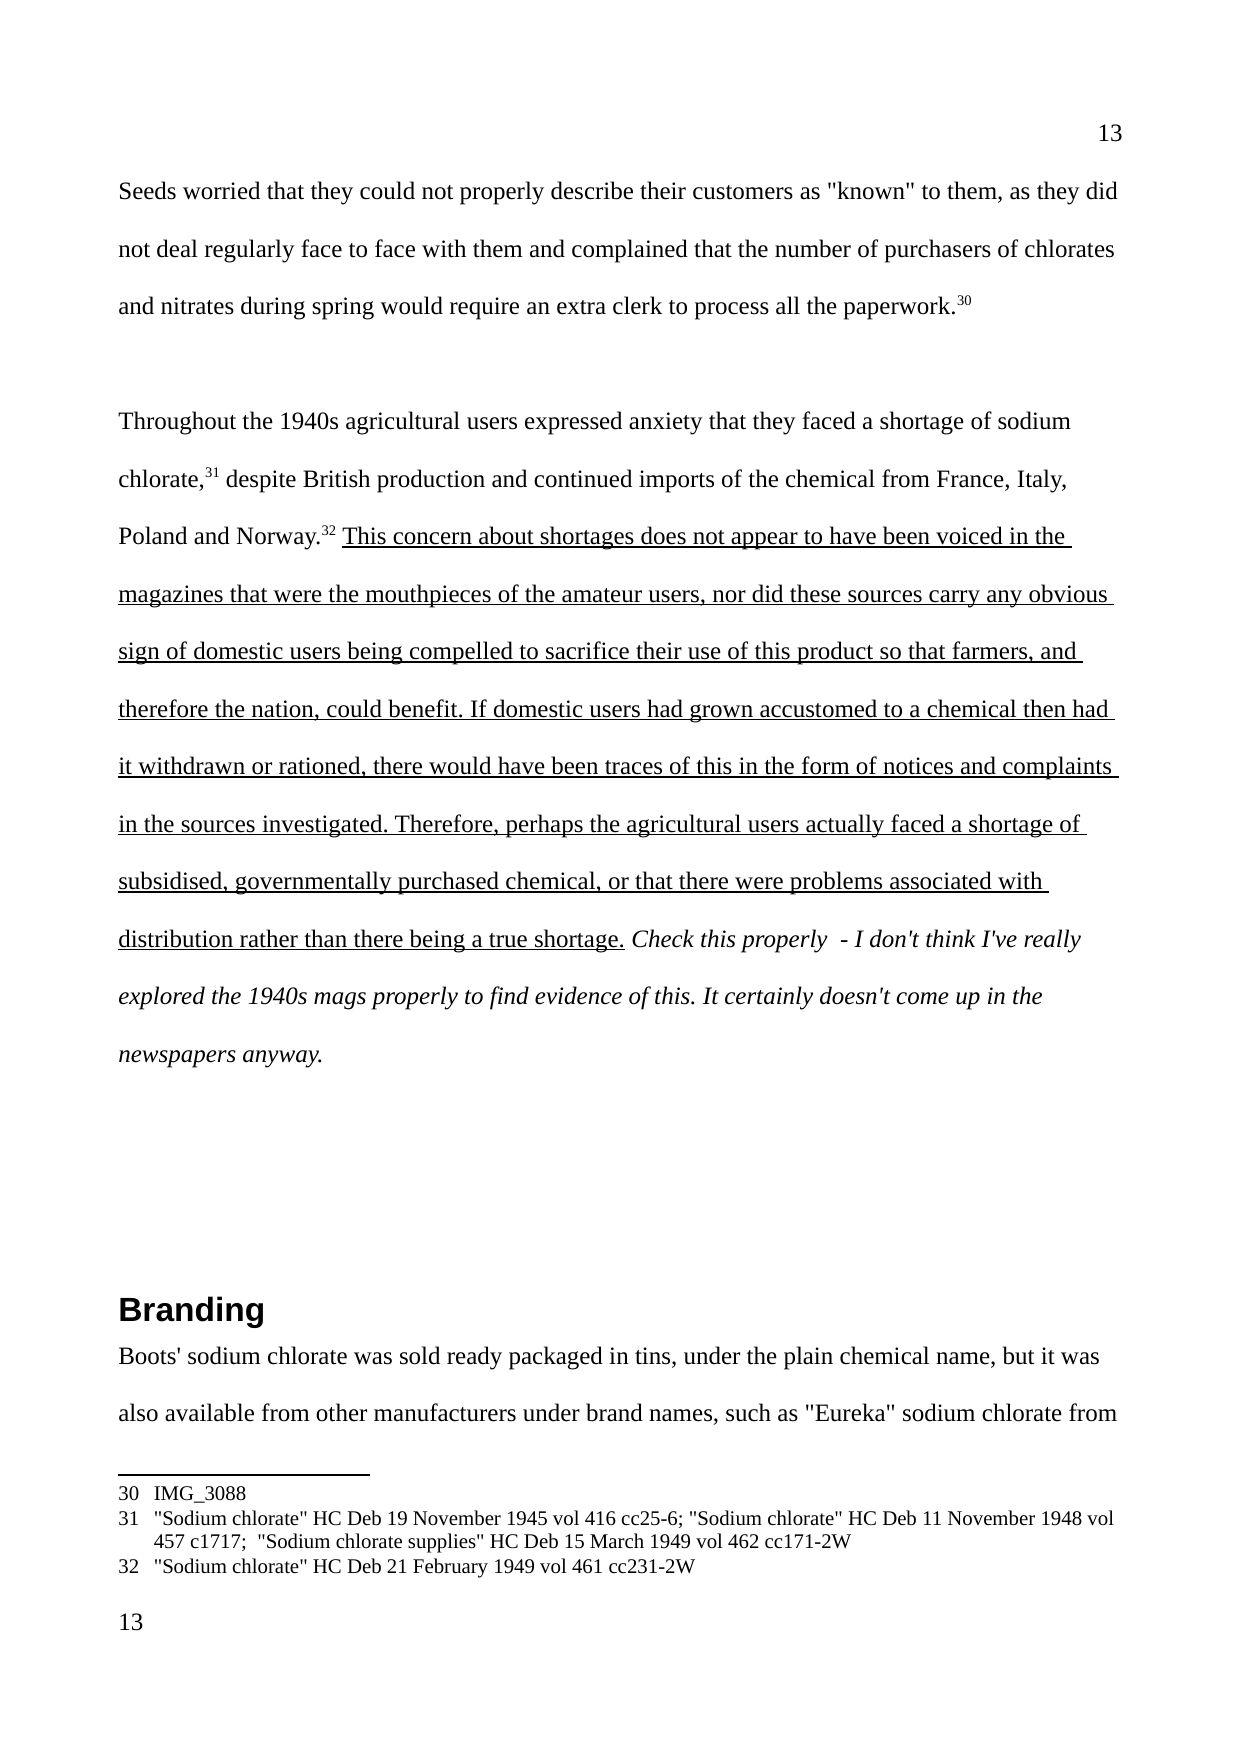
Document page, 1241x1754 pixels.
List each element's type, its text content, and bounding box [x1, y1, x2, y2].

text IMG_3088 [118, 1481, 1122, 1505]
text "Sodium chlorate" HC Deb 21 February 1949 vol 461 cc231-2W [118, 1553, 1122, 1578]
text Seeds worried that they could not properly describe their customers as "known" to them, as they did not deal regularly face to face with them and complained that the number of purchasers of chlorates and nitrates during spring would require an extra clerk to process all the paperwork. [118, 176, 1122, 320]
text Throughout the 1940s agricultural users expressed anxiety that they faced a shortage of sodium chlorate, despite British production and continued imports of the chemical from France, Italy, Poland and Norway. This concern about shortages does not appear to have been voiced in the magazines that were the mouthpieces of the amateur users, nor did these sources carry any obvious sign of domestic users being compelled to sacrifice their use of this product so that farmers, and therefore the nation, could benefit. If domestic users had grown accustomed to a chemical then had it withdrawn or rationed, there would have been traces of this in the form of notices and complaints in the sources investigated. Therefore, perhaps the agricultural users actually faced a shortage of subsidised, governmentally purchased chemical, or that there were problems associated with distribution rather than there being a true shortage. Check this properly - I don't think I've really explored the 1940s mags properly to find evidence of this. It certainly doesn't come up in the newspapers anyway. [118, 406, 1122, 1068]
text "Sodium chlorate" HC Deb 19 November 1945 vol 416 cc25-6; "Sodium chlorate" HC Deb 11 November 1948 vol 457 c1717; "Sodium chlorate supplies" HC Deb 15 March 1949 vol 462 cc171-2W [118, 1505, 1122, 1553]
subtitle Branding [118, 1290, 1122, 1328]
text Boots' sodium chlorate was sold ready packaged in tins, under the plain chemical name, but it was also available from other manufacturers under brand names, such as "Eureka" sodium chlorate from [118, 1341, 1122, 1427]
